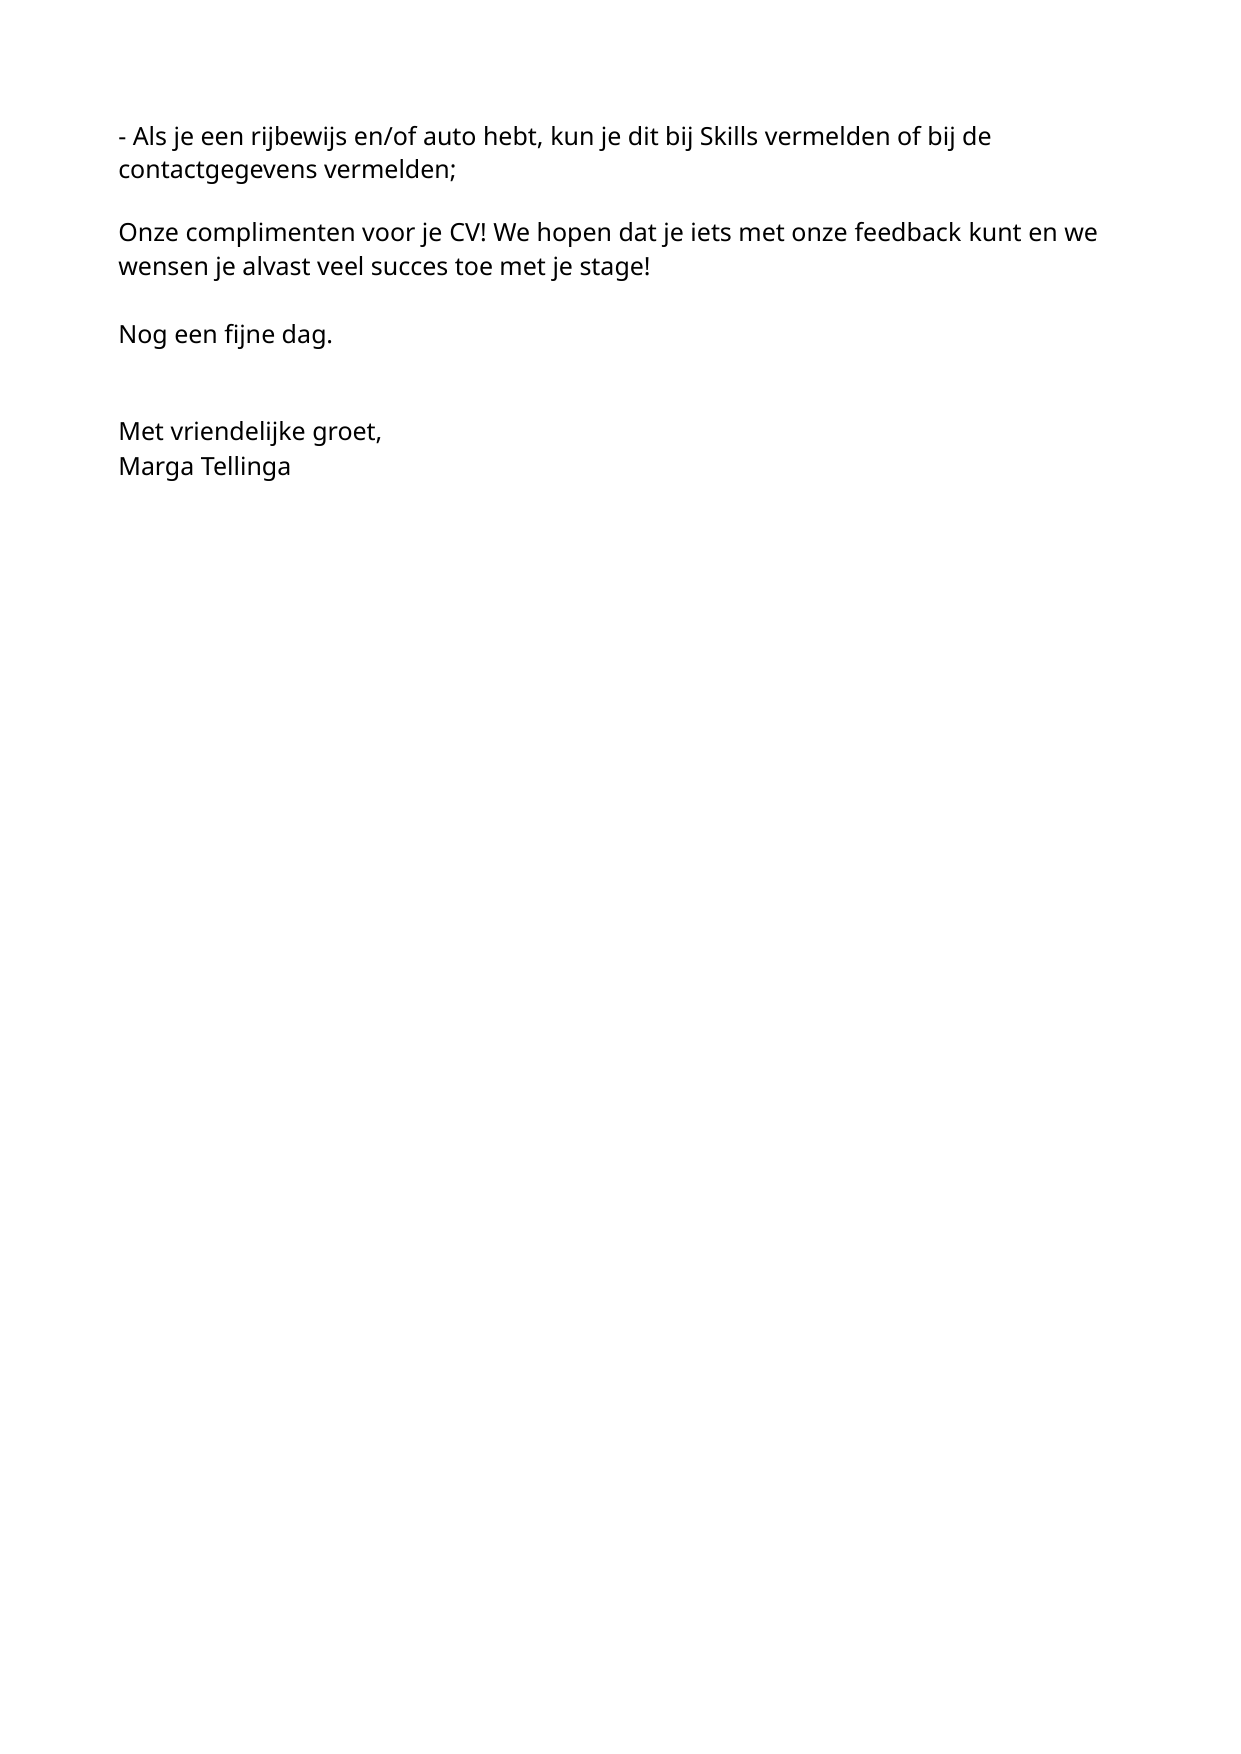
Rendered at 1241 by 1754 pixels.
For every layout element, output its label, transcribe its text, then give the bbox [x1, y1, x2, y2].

text Nog een fijne dag. [118, 317, 1122, 351]
text Onze complimenten voor je CV! We hopen dat je iets met onze feedback kunt en we wensen je alvast veel succes toe met je stage! [118, 215, 1122, 283]
table_header Marga Tellinga [118, 448, 393, 493]
text - Als je een rijbewijs en/of auto hebt, kun je dit bij Skills vermelden of bij de contactgegevens vermelden; [118, 118, 1122, 186]
text Met vriendelijke groet, [118, 414, 1122, 448]
